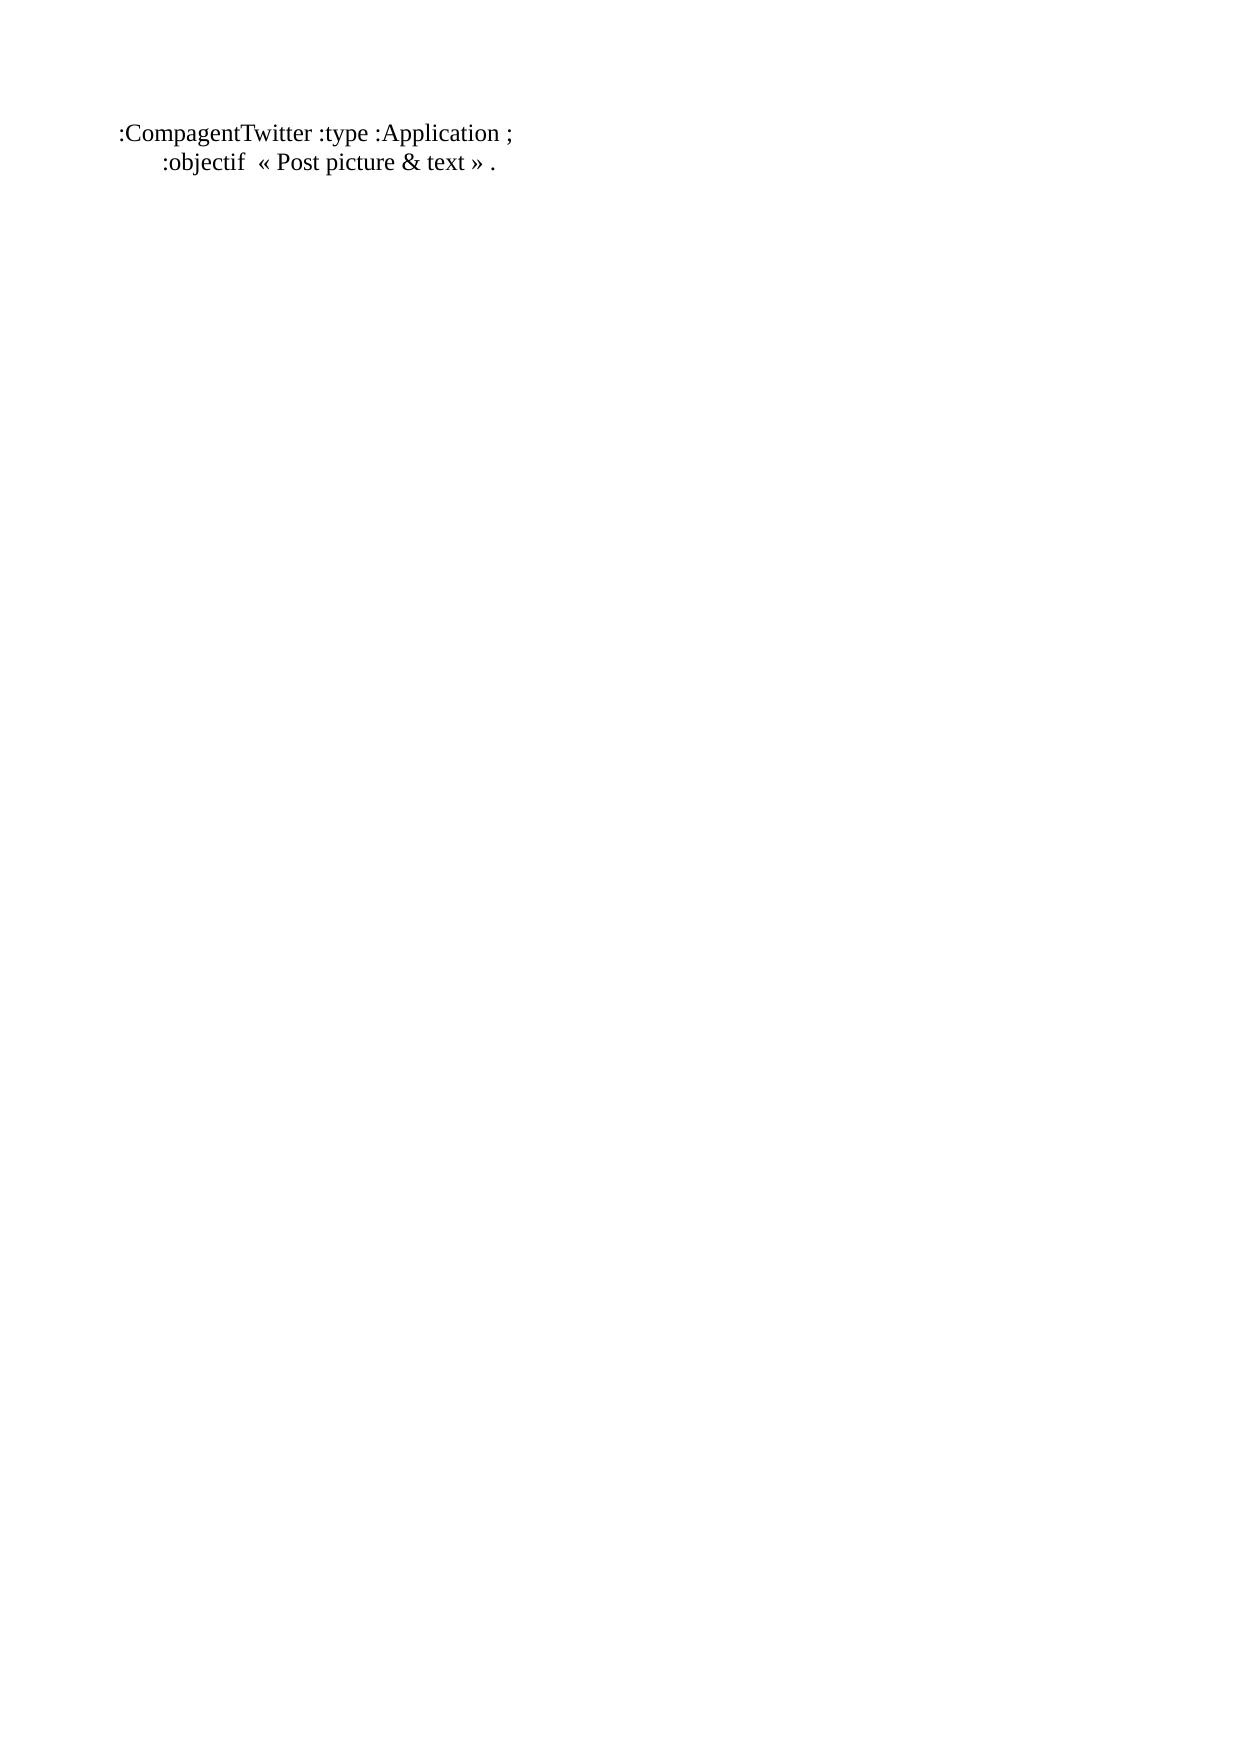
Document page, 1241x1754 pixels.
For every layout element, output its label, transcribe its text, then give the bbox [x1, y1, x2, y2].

text :objectif « Post picture & text » . [118, 147, 1122, 176]
text :CompagentTwitter :type :Application ; [118, 118, 1122, 147]
